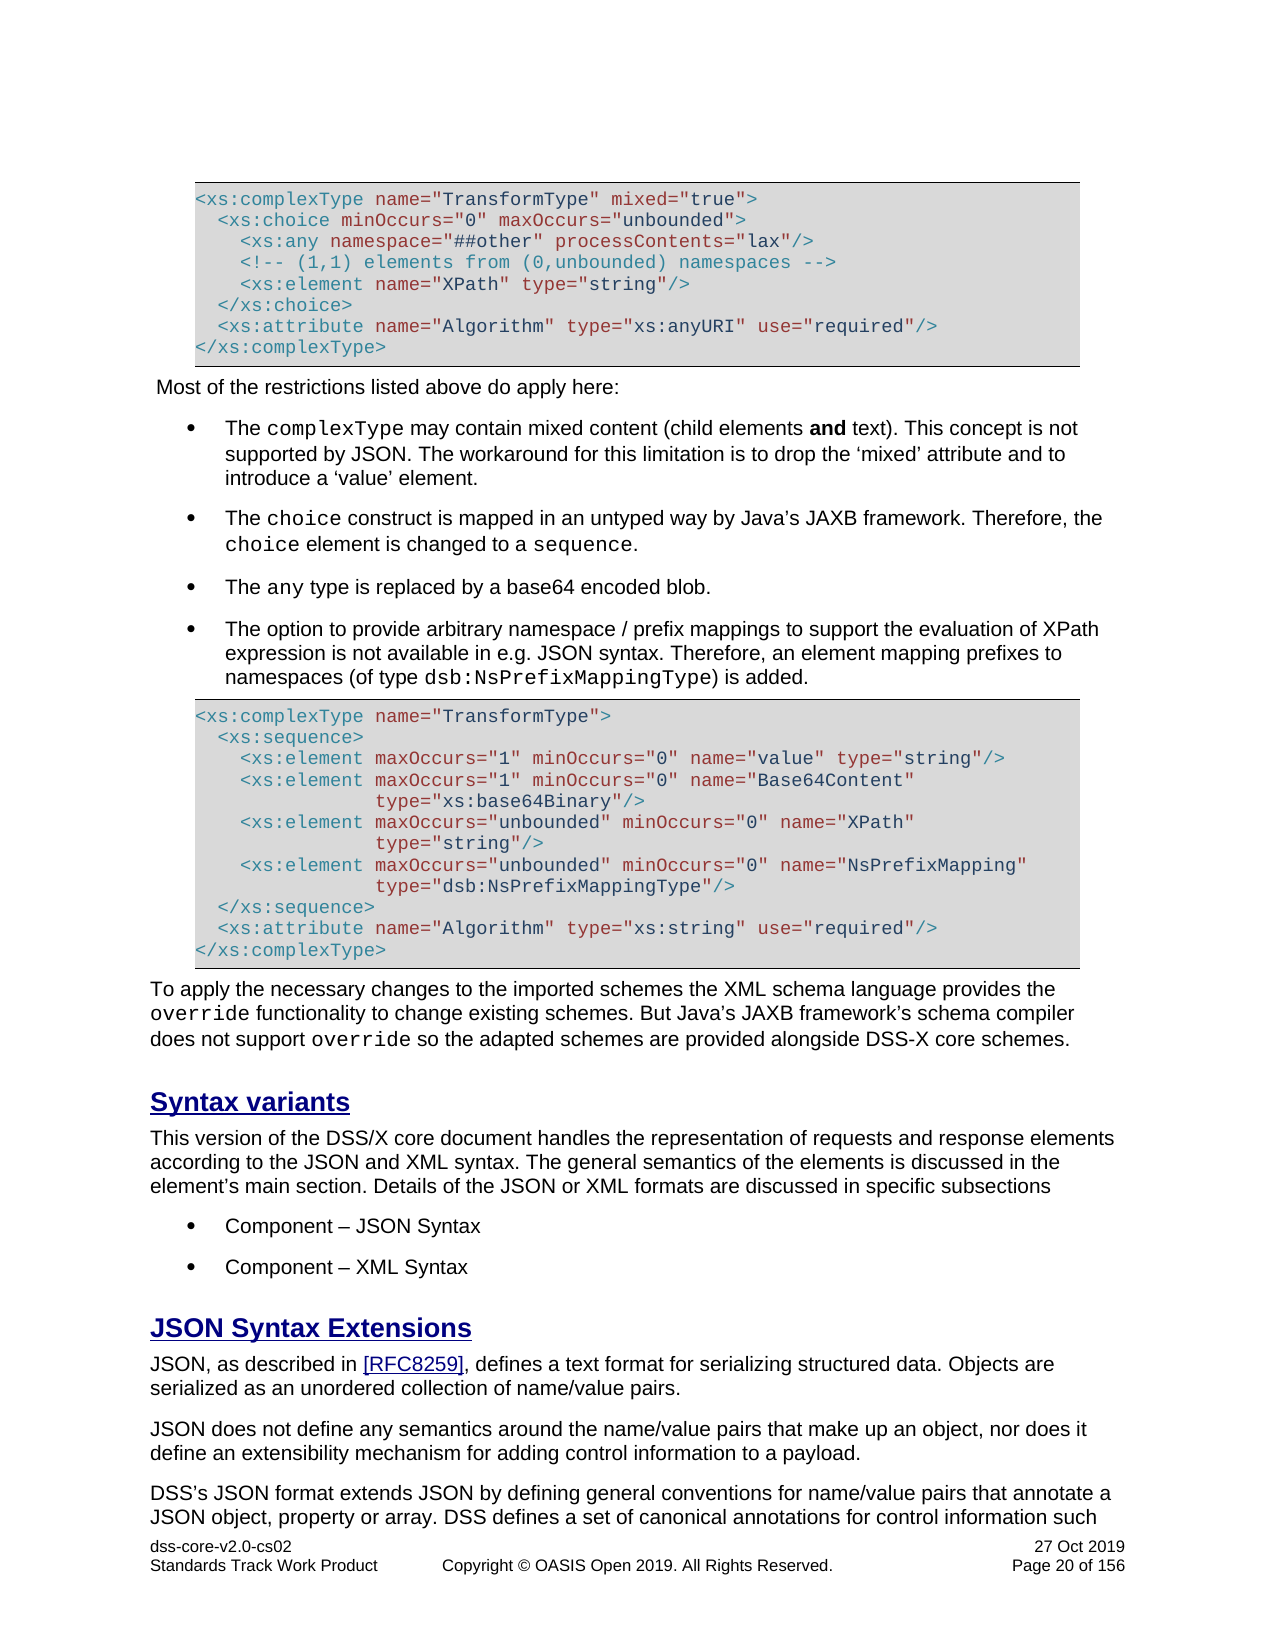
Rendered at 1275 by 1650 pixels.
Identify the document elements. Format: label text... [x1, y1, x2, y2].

text Most of the restrictions listed above do apply here: [150, 375, 1125, 399]
text <xs:complexType name="TransformType" mixed="true"> <xs:choice minOccurs="0" maxOccurs="unbounded"> <xs:any namespace="##other" processContents="lax"/> <!-- (1,1) elements from (0,unbounded) namespaces --> <xs:element name="XPath" type="string"/> </xs:choice> <xs:attribute name="Algorithm" type="xs:anyURI" use="required"/> </xs:complexType> [195, 183, 1080, 366]
list Component – XML Syntax [187, 1255, 1125, 1279]
text To apply the necessary changes to the imported schemes the XML schema language provides the override functionality to change existing schemes. But Java’s JAXB framework’s schema compiler does not support override so the adapted schemes are provided alongside DSS-X core schemes. [150, 977, 1125, 1053]
list Component – JSON Syntax [187, 1214, 1125, 1238]
list The complexType may contain mixed content (child elements and text). This concept is not supported by JSON. The workaround for this limitation is to drop the ‘mixed’ attribute and to introduce a ‘value’ element. [187, 416, 1125, 489]
list The any type is replaced by a base64 encoded blob. [187, 574, 1125, 600]
list The choice construct is mapped in an untyped way by Java’s JAXB framework. Therefore, the choice element is changed to a sequence. [187, 506, 1125, 558]
subtitle Syntax variants [150, 1086, 1125, 1117]
text DSS’s JSON format extends JSON by defining general conventions for name/value pairs that annotate a JSON object, property or array. DSS defines a set of canonical annotations for control information such [150, 1481, 1125, 1529]
text JSON, as described in [RFC8259], defines a text format for serializing structured data. Objects are serialized as an unordered collection of name/value pairs. [150, 1352, 1125, 1400]
text This version of the DSS/X core document handles the representation of requests and response elements according to the JSON and XML syntax. The general semantics of the elements is discussed in the element’s main section. Details of the JSON or XML formats are discussed in specific subsections [150, 1126, 1125, 1198]
text <xs:complexType name="TransformType"> <xs:sequence> <xs:element maxOccurs="1" minOccurs="0" name="value" type="string"/> <xs:element maxOccurs="1" minOccurs="0" name="Base64Content" type="xs:base64Binary"/> <xs:element maxOccurs="unbounded" minOccurs="0" name="XPath" type="string"/> <xs:element maxOccurs="unbounded" minOccurs="0" name="NsPrefixMapping" type="dsb:NsPrefixMappingType"/> </xs:sequence> <xs:attribute name="Algorithm" type="xs:string" use="required"/> </xs:complexType> [195, 700, 1080, 968]
list The option to provide arbitrary namespace / prefix mappings to support the evaluation of XPath expression is not available in e.g. JSON syntax. Therefore, an element mapping prefixes to namespaces (of type dsb:NsPrefixMappingType) is added. [187, 617, 1125, 691]
text JSON does not define any semantics around the name/value pairs that make up an object, nor does it define an extensibility mechanism for adding control information to a payload. [150, 1417, 1125, 1464]
subtitle JSON Syntax Extensions [150, 1312, 1125, 1344]
